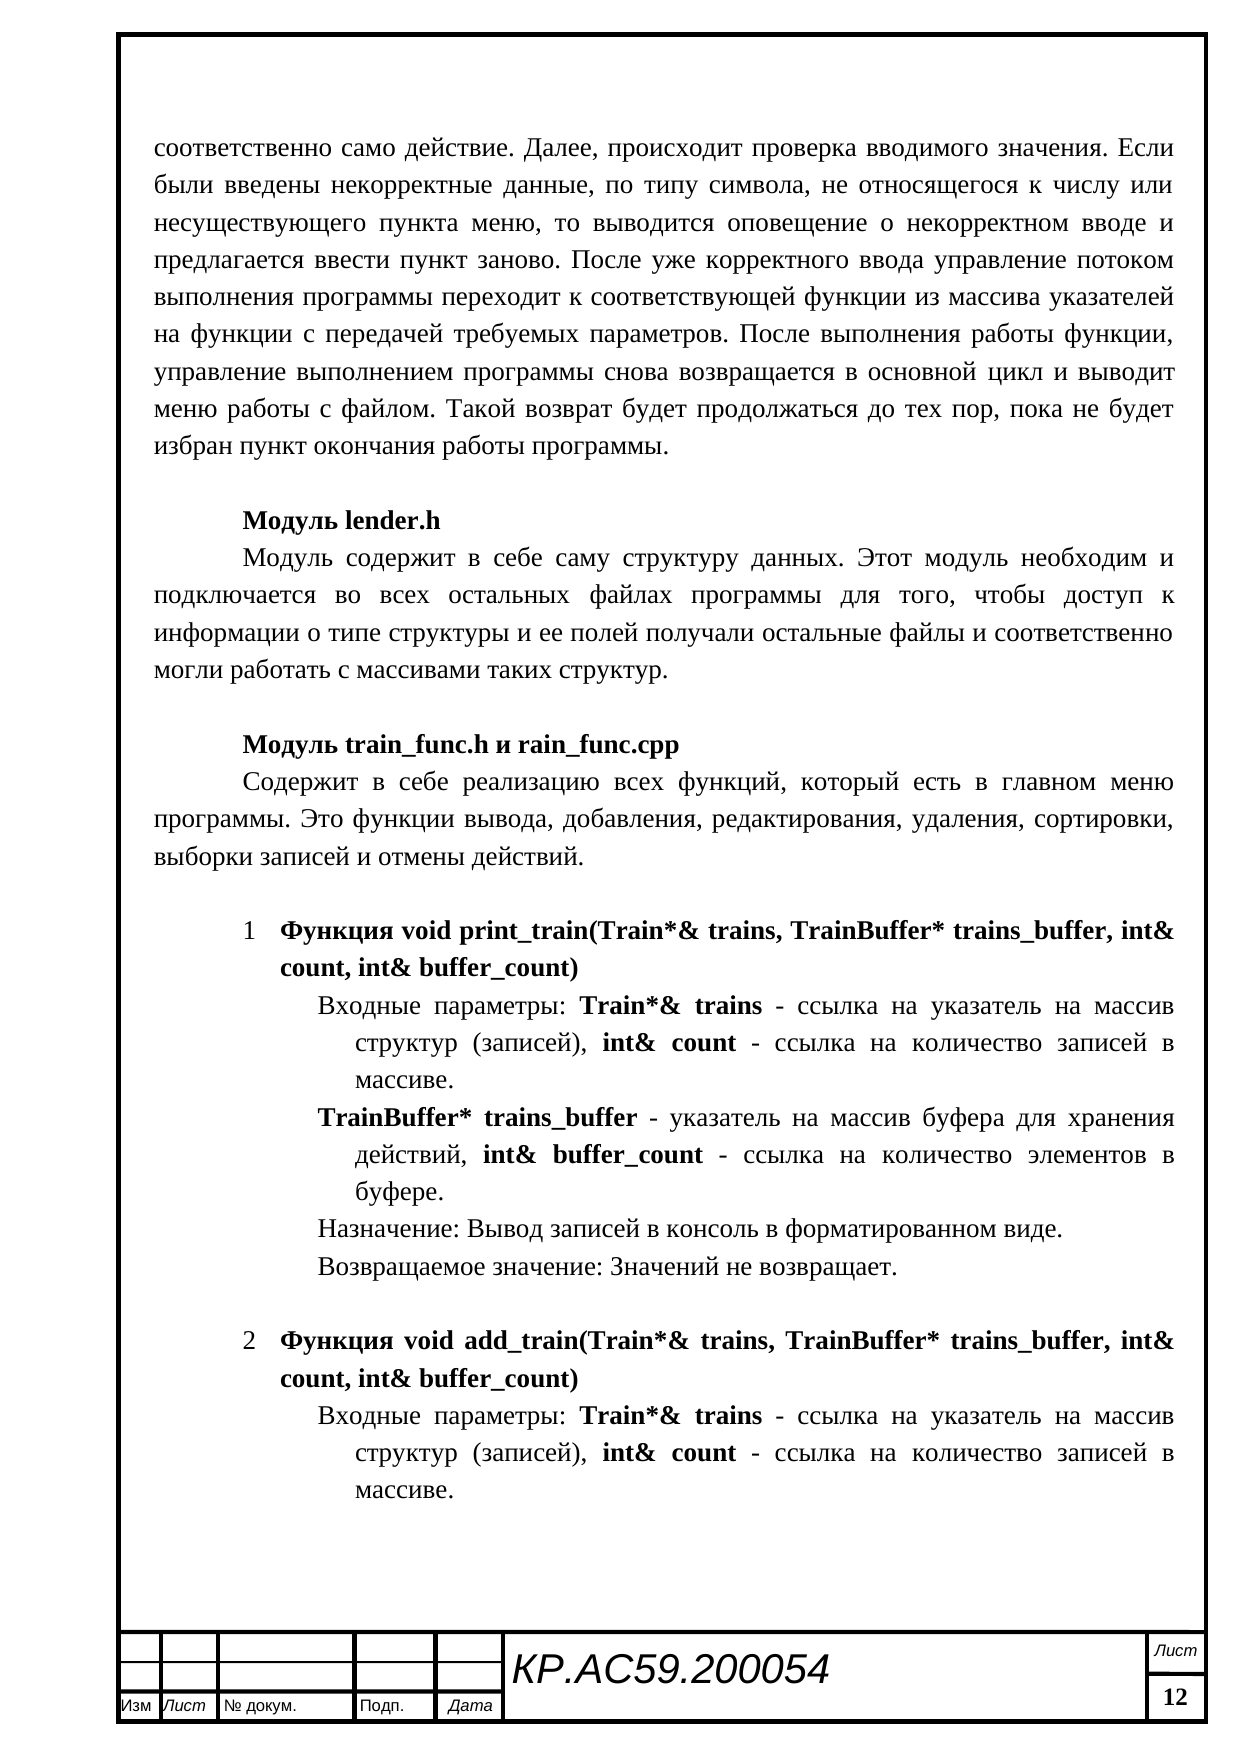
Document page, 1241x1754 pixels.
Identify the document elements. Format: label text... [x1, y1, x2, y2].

list Функция void print_train(Train*& trains, TrainBuffer* trains_buffer, int& count, int& buffer_count) [242, 914, 1175, 983]
list Входные параметры: Train*& trains - ссылка на указатель на массив структур (записей), int& count - ссылка на количество записей в массиве. [317, 1399, 1175, 1505]
text Содержит в себе реализацию всех функций, который есть в главном меню программы. Это функции вывода, добавления, редактирования, удаления, сортировки, выборки записей и отмены действий. [153, 765, 1175, 871]
list Функция void add_train(Train*& trains, TrainBuffer* trains_buffer, int& count, int& buffer_count) [242, 1324, 1175, 1393]
text соответственно само действие. Далее, происходит проверка вводимого значения. Если были введены некорректные данные, по типу символа, не относящегося к числу или несуществующего пункта меню, то выводится оповещение о некорректном вводе и предлагается ввести пункт заново. После уже корректного ввода управление потоком выполнения программы переходит к соответствующей функции из массива указателей на функции с передачей требуемых параметров. После выполнения работы функции, управление выполнением программы снова возвращается в основной цикл и выводит меню работы с файлом. Такой возврат будет продолжаться до тех пор, пока не будет избран пункт окончания работы программы. [153, 131, 1175, 461]
text Модуль train_func.h и rain_func.cpp [153, 728, 1175, 759]
list Входные параметры: Train*& trains - ссылка на указатель на массив структур (записей), int& count - ссылка на количество записей в массиве. [317, 989, 1175, 1094]
text Модуль lender.h [153, 504, 1175, 535]
text Модуль содержит в себе саму структуру данных. Этот модуль необходим и подключается во всех остальных файлах программы для того, чтобы доступ к информации о типе структуры и ее полей получали остальные файлы и соответственно могли работать с массивами таких структур. [153, 541, 1175, 684]
list TrainBuffer* trains_buffer - указатель на массив буфера для хранения действий, int& buffer_count - ссылка на количество элементов в буфере. [317, 1101, 1175, 1206]
list Назначение: Вывод записей в консоль в форматированном виде. [317, 1212, 1175, 1244]
list Возвращаемое значение: Значений не возвращает. [317, 1250, 1175, 1281]
